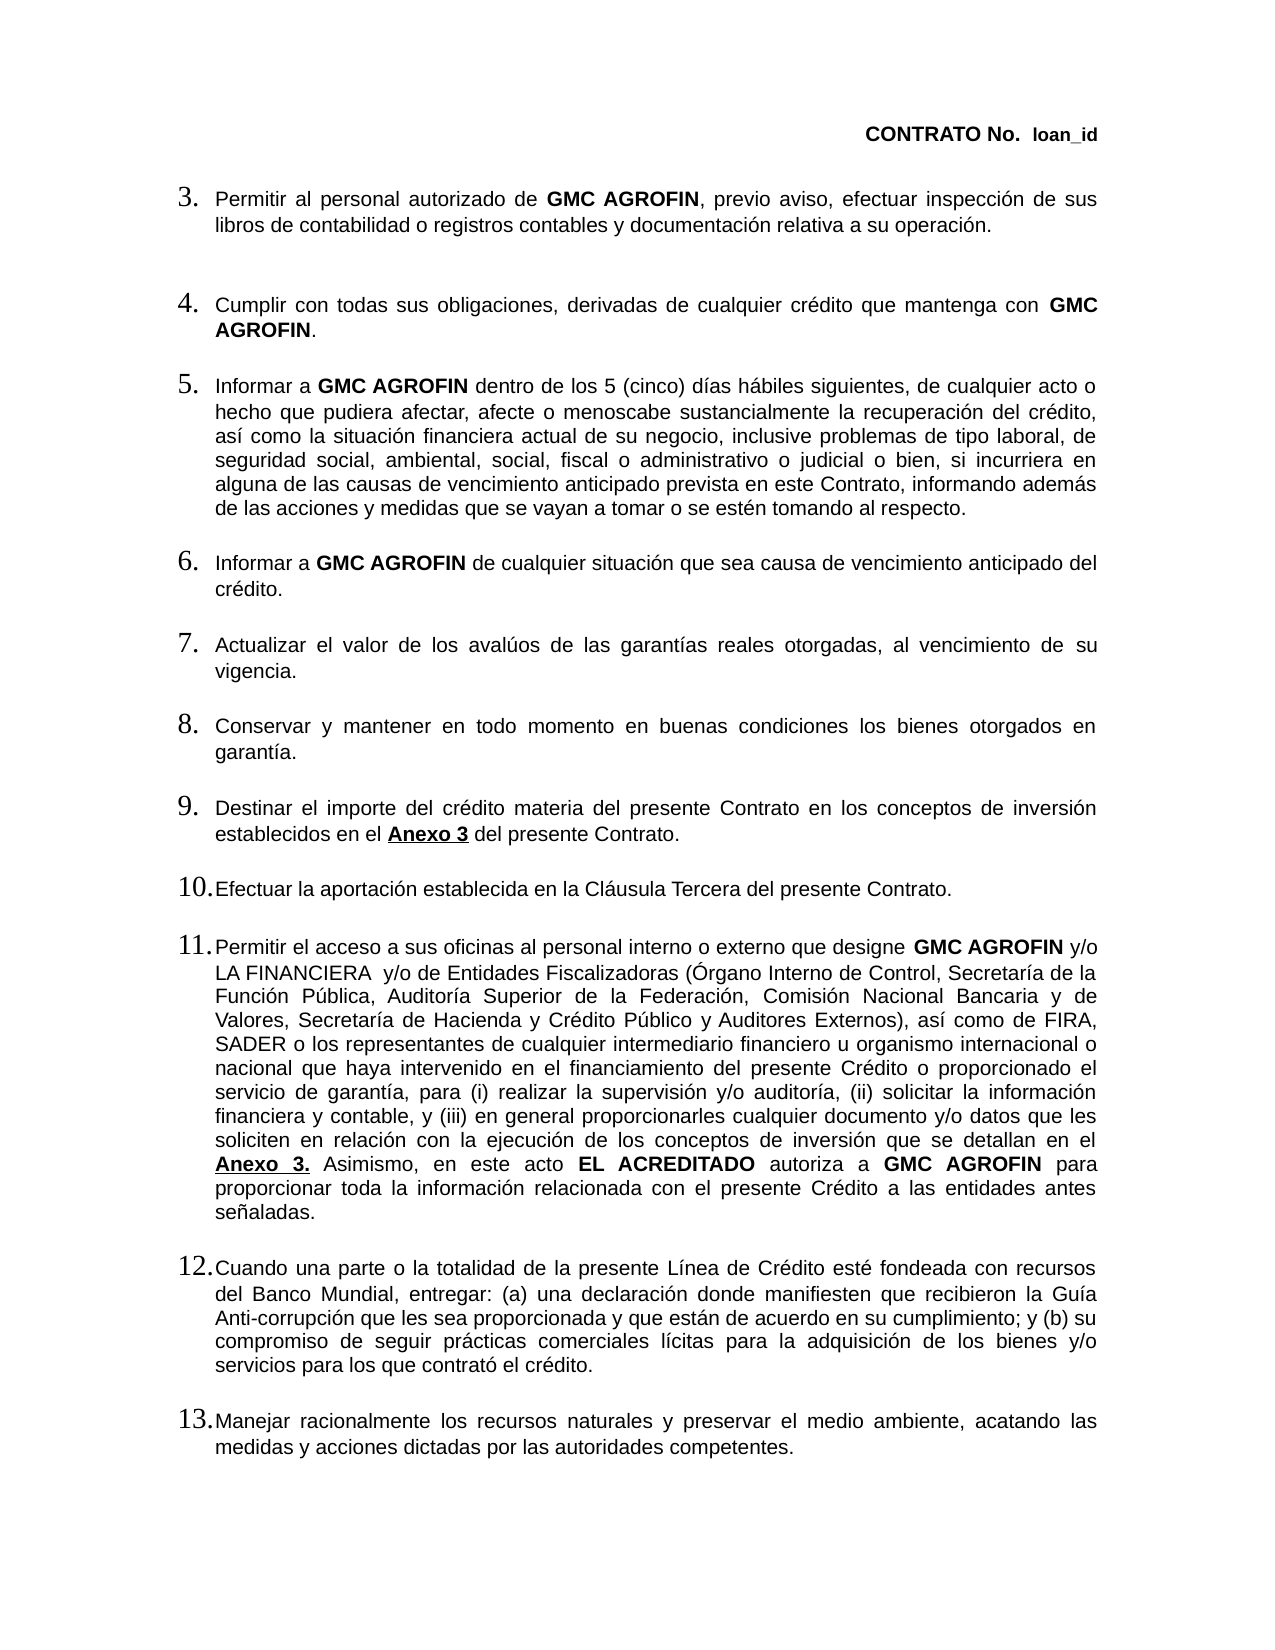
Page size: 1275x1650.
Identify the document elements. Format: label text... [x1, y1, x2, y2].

list Cuando una parte o la totalidad de la presente Línea de Crédito esté fondeada con recursos del Banco Mundial, entregar: (a) una declaración donde manifiesten que recibieron la Guía Anti-corrupción que les sea proporcionada y que están de acuerdo en su cumplimiento; y (b) su compromiso de seguir prácticas comerciales lícitas para la adquisición de los bienes y/o servicios para los que contrató el crédito. [177, 1248, 1098, 1377]
list Conservar y mantener en todo momento en buenas condiciones los bienes otorgados en garantía. [177, 706, 1098, 764]
list Efectuar la aportación establecida en la Cláusula Tercera del presente Contrato. [177, 869, 1098, 903]
list Actualizar el valor de los avalúos de las garantías reales otorgadas, al vencimiento de su vigencia. [177, 625, 1098, 682]
list Informar a GMC AGROFIN de cualquier situación que sea causa de vencimiento anticipado del crédito. [177, 543, 1098, 601]
list Permitir el acceso a sus oficinas al personal interno o externo que designe GMC AGROFIN y/o LA FINANCIERA y/o de Entidades Fiscalizadoras (Órgano Interno de Control, Secretaría de la Función Pública, Auditoría Superior de la Federación, Comisión Nacional Bancaria y de Valores, Secretaría de Hacienda y Crédito Público y Auditores Externos), así como de FIRA, SADER o los representantes de cualquier intermediario financiero u organismo internacional o nacional que haya intervenido en el financiamiento del presente Crédito o proporcionado el servicio de garantía, para (i) realizar la supervisión y/o auditoría, (ii) solicitar la información financiera y contable, y (iii) en general proporcionarles cualquier documento y/o datos que les soliciten en relación con la ejecución de los conceptos de inversión que se detallan en el Anexo 3. Asimismo, en este acto EL ACREDITADO autoriza a GMC AGROFIN para proporcionar toda la información relacionada con el presente Crédito a las entidades antes señaladas. [177, 927, 1098, 1224]
list Informar a GMC AGROFIN dentro de los 5 (cinco) días hábiles siguientes, de cualquier acto o hecho que pudiera afectar, afecte o menoscabe sustancialmente la recuperación del crédito, así como la situación financiera actual de su negocio, inclusive problemas de tipo laboral, de seguridad social, ambiental, social, fiscal o administrativo o judicial o bien, si incurriera en alguna de las causas de vencimiento anticipado prevista en este Contrato, informando además de las acciones y medidas que se vayan a tomar o se estén tomando al respecto. [177, 366, 1098, 519]
list Permitir al personal autorizado de GMC AGROFIN, previo aviso, efectuar inspección de sus libros de contabilidad o registros contables y documentación relativa a su operación. [177, 179, 1098, 237]
list Destinar el importe del crédito materia del presente Contrato en los conceptos de inversión establecidos en el Anexo 3 del presente Contrato. [177, 788, 1098, 845]
list Cumplir con todas sus obligaciones, derivadas de cualquier crédito que mantenga con GMC AGROFIN. [177, 285, 1098, 342]
list Manejar racionalmente los recursos naturales y preservar el medio ambiente, acatando las medidas y acciones dictadas por las autoridades competentes. [177, 1401, 1098, 1459]
